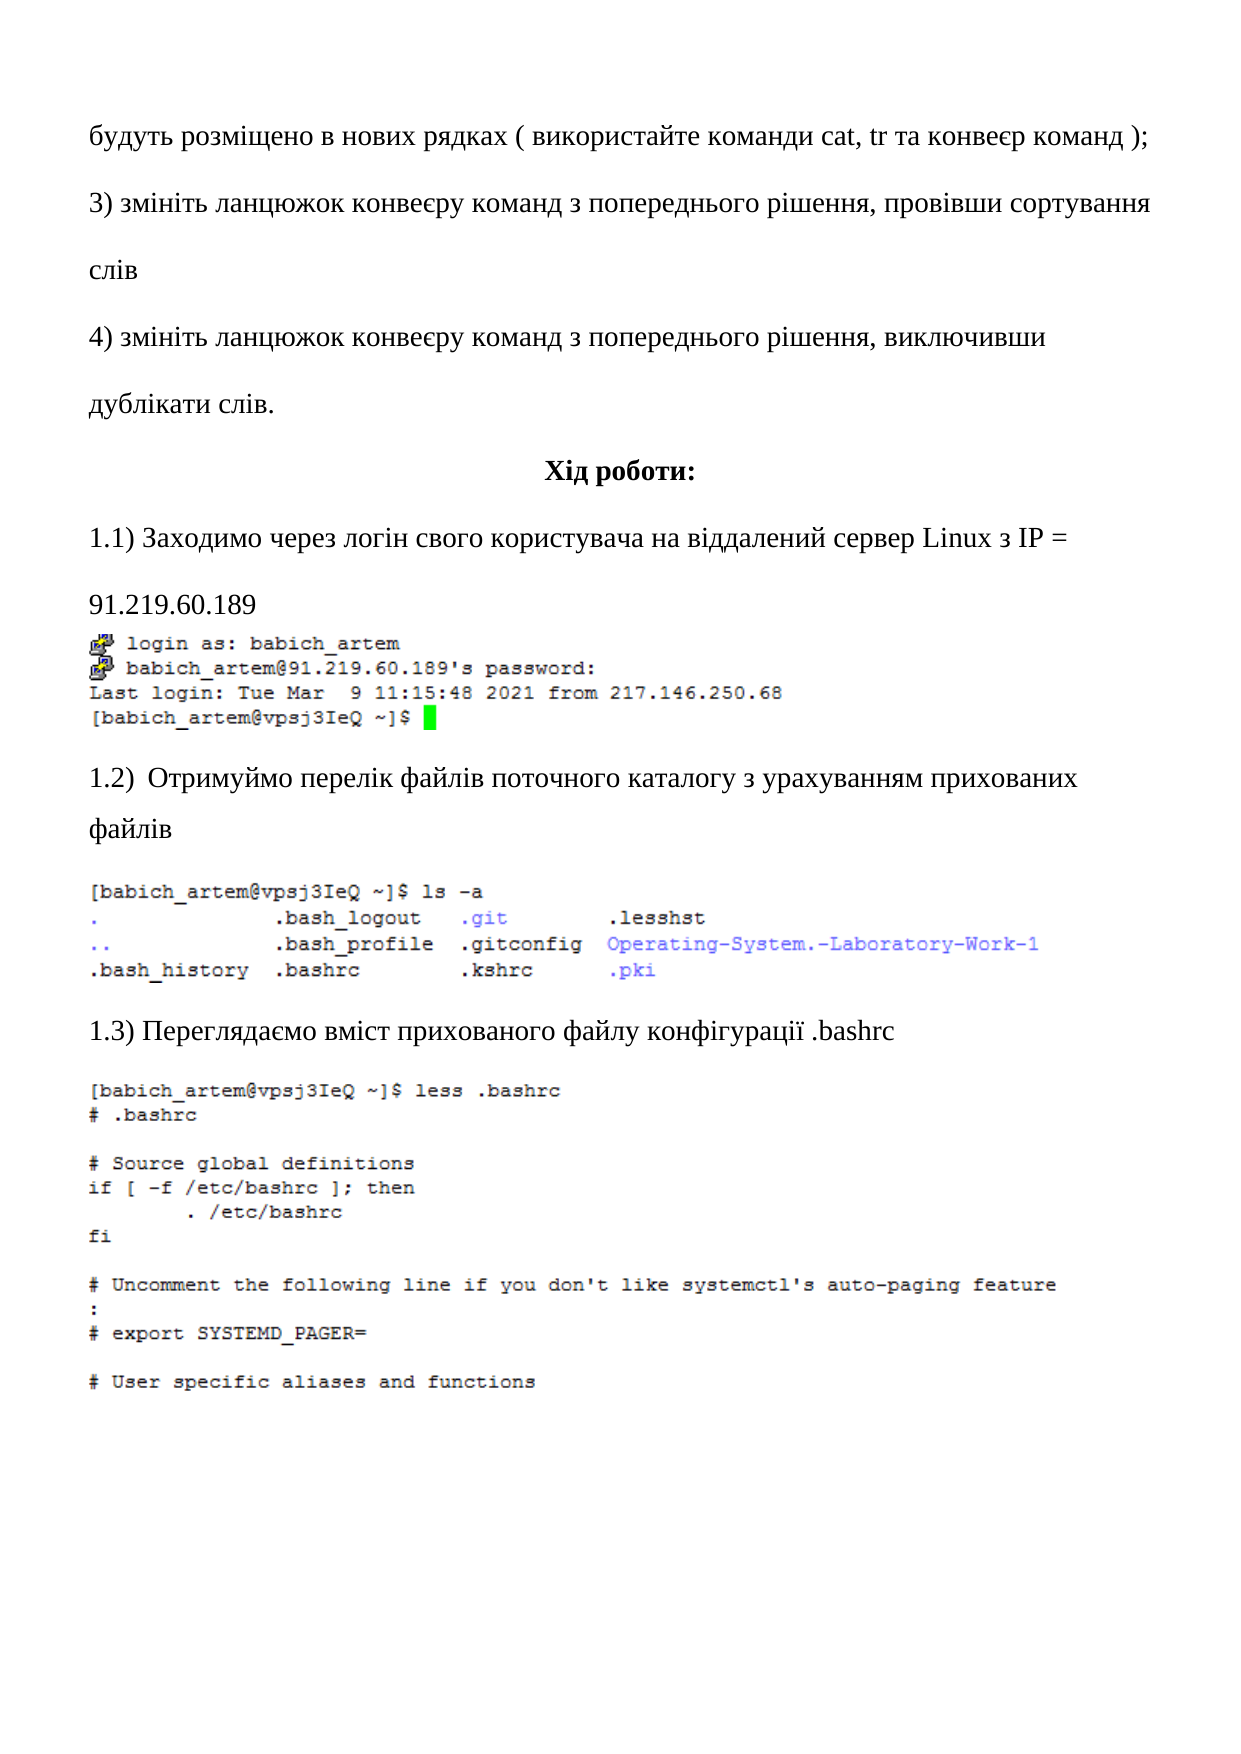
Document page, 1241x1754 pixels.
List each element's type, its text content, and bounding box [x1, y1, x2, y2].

text 4) змініть ланцюжок конвеєру команд з попереднього рішення, виключивши [88, 319, 1152, 353]
text 3) змініть ланцюжок конвеєру команд з попереднього рішення, провівши сортування [88, 185, 1152, 219]
text Хід роботи: [88, 453, 1152, 487]
picture [88, 1080, 1056, 1438]
text 1.2) Отримуймо перелік файлів поточного каталогу з урахуванням прихованих файлів [88, 760, 1152, 844]
text 1.1) Заходимо через логін свого користувача на віддалений сервер Linux з IP = [88, 520, 1152, 553]
picture [88, 877, 1060, 983]
text будуть розміщено в нових рядках ( використайте команди cat, tr та конвеєр команд ); [88, 118, 1152, 152]
text дублікати слів. [88, 386, 1152, 419]
picture [88, 634, 1062, 730]
text 1.3) Переглядаємо вміст прихованого файлу конфігурації .bashrc [88, 1013, 1152, 1047]
text слів [88, 252, 1152, 286]
text 91.219.60.189 [88, 587, 1152, 730]
